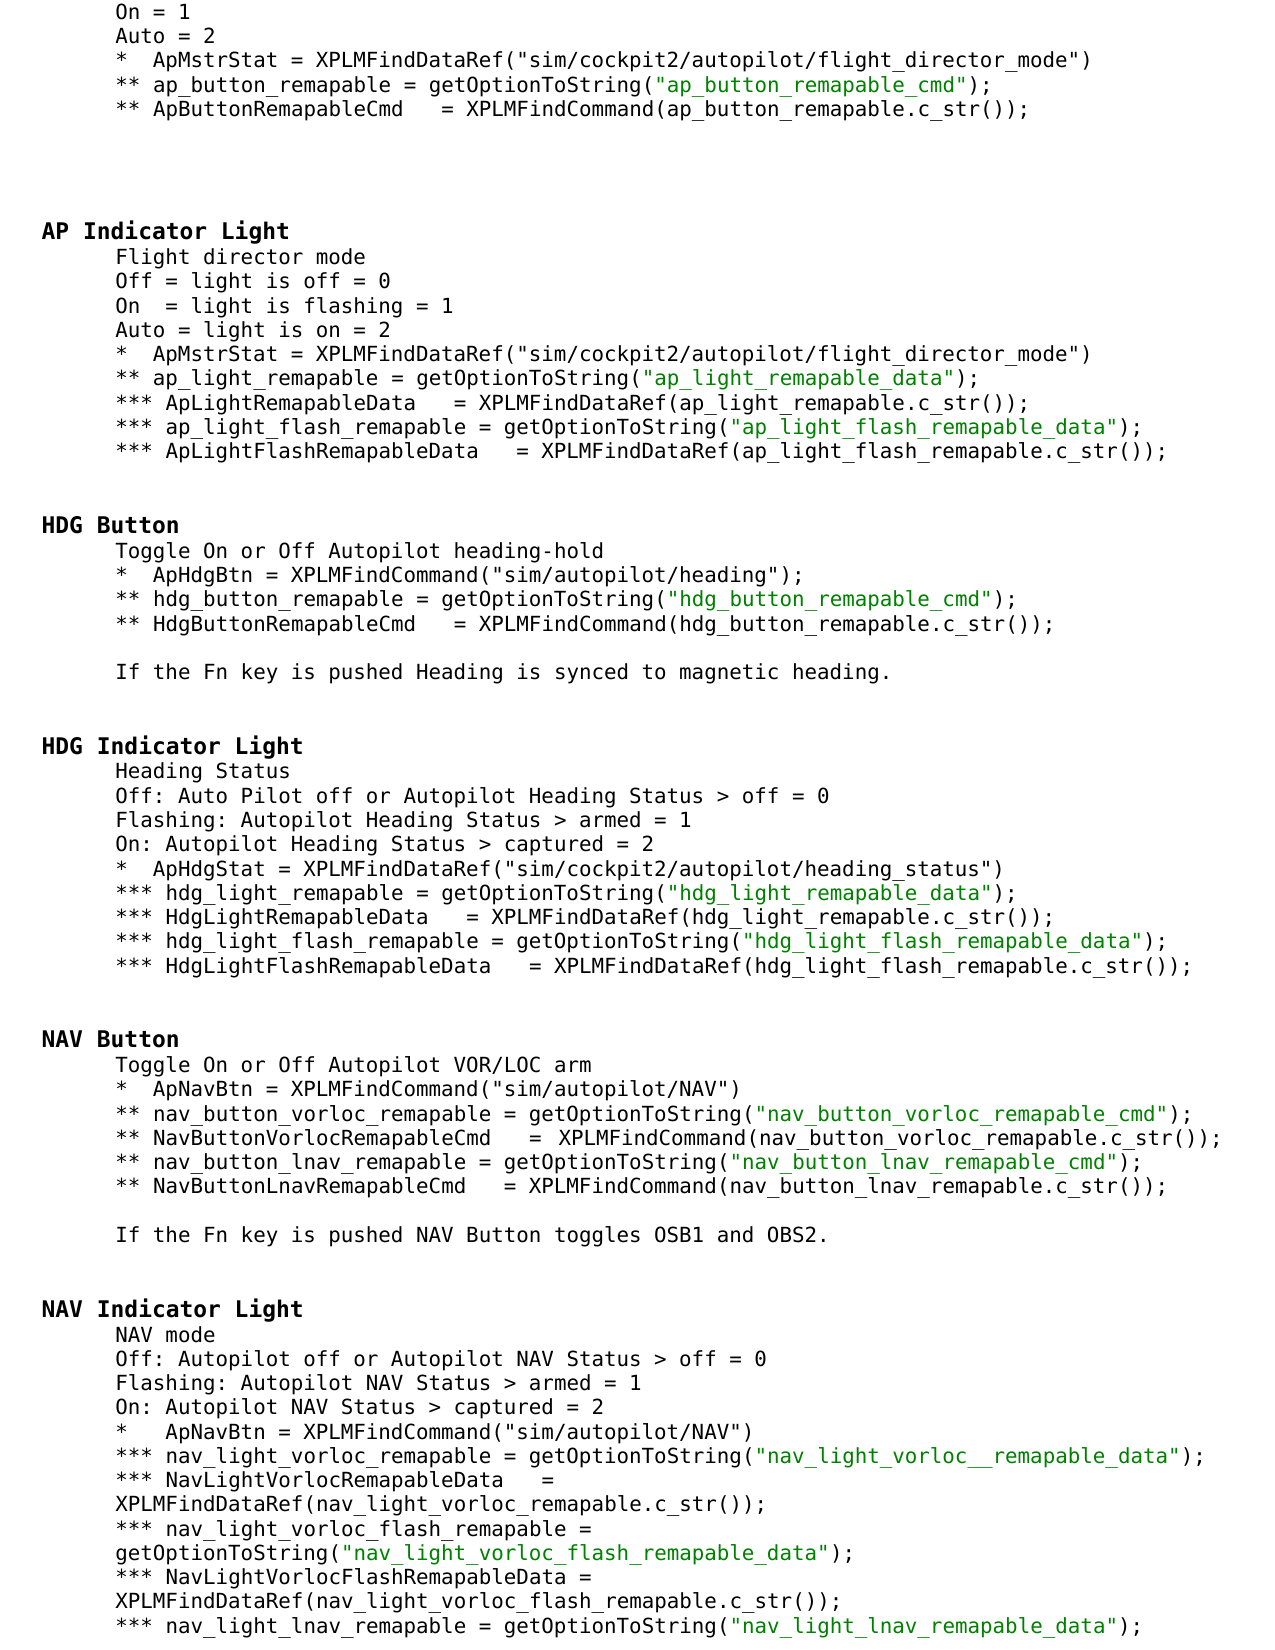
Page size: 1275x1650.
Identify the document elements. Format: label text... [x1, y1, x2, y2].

text *** hdg_light_flash_remapable = getOptionToString("hdg_light_flash_remapable_data"); [41, 929, 1234, 954]
text *** HdgLightFlashRemapableData = XPLMFindDataRef(hdg_light_flash_remapable.c_str()); [41, 954, 1234, 978]
text On: Autopilot Heading Status > captured = 2 [41, 832, 1234, 857]
text *** hdg_light_remapable = getOptionToString("hdg_light_remapable_data"); [41, 881, 1234, 905]
text Auto = light is on = 2 [41, 318, 1234, 342]
text ** ap_button_remapable = getOptionToString("ap_button_remapable_cmd"); [41, 73, 1234, 97]
text HDG Indicator Light [41, 733, 1234, 759]
text *** ApLightRemapableData = XPLMFindDataRef(ap_light_remapable.c_str()); [41, 391, 1234, 415]
text On: Autopilot NAV Status > captured = 2 [41, 1395, 1234, 1420]
text Off = light is off = 0 [41, 269, 1234, 294]
text *** nav_light_vorloc_flash_remapable = getOptionToString("nav_light_vorloc_flash_remapable_data"); [41, 1517, 1234, 1565]
text * ApNavBtn = XPLMFindCommand("sim/autopilot/NAV") [41, 1420, 1234, 1444]
text ** NavButtonLnavRemapableCmd = XPLMFindCommand(nav_button_lnav_remapable.c_str()); [41, 1174, 1234, 1199]
text ** nav_button_lnav_remapable = getOptionToString("nav_button_lnav_remapable_cmd"); [41, 1150, 1234, 1174]
text Flashing: Autopilot Heading Status > armed = 1 [41, 808, 1234, 832]
text *** nav_light_lnav_remapable = getOptionToString("nav_light_lnav_remapable_data"); [41, 1614, 1234, 1638]
text *** HdgLightRemapableData = XPLMFindDataRef(hdg_light_remapable.c_str()); [41, 905, 1234, 929]
text Heading Status [41, 759, 1234, 784]
text On = 1 [41, 0, 1234, 24]
text ** hdg_button_remapable = getOptionToString("hdg_button_remapable_cmd"); [41, 587, 1234, 612]
text Off: Autopilot off or Autopilot NAV Status > off = 0 [41, 1347, 1234, 1371]
text Flight director mode [41, 245, 1234, 269]
text * ApHdgBtn = XPLMFindCommand("sim/autopilot/heading"); [41, 563, 1234, 587]
text *** ApLightFlashRemapableData = XPLMFindDataRef(ap_light_flash_remapable.c_str()); [41, 439, 1234, 463]
text ** nav_button_vorloc_remapable = getOptionToString("nav_button_vorloc_remapable_cmd"); [41, 1102, 1234, 1126]
text NAV Button [41, 1027, 1234, 1053]
text Toggle On or Off Autopilot heading-hold [41, 539, 1234, 563]
text ** HdgButtonRemapableCmd = XPLMFindCommand(hdg_button_remapable.c_str()); [41, 612, 1234, 636]
text ** NavButtonVorlocRemapableCmd = XPLMFindCommand(nav_button_vorloc_remapable.c_str()); [41, 1126, 1234, 1150]
text * ApMstrStat = XPLMFindDataRef("sim/cockpit2/autopilot/flight_director_mode") [41, 342, 1234, 366]
text Off: Auto Pilot off or Autopilot Heading Status > off = 0 [41, 784, 1234, 808]
text *** nav_light_vorloc_remapable = getOptionToString("nav_light_vorloc__remapable_data"); [41, 1444, 1234, 1468]
text NAV mode [41, 1323, 1234, 1347]
text ** ApButtonRemapableCmd = XPLMFindCommand(ap_button_remapable.c_str()); [41, 97, 1234, 121]
text *** NavLightVorlocFlashRemapableData = XPLMFindDataRef(nav_light_vorloc_flash_remapable.c_str()); [41, 1565, 1234, 1614]
text * ApHdgStat = XPLMFindDataRef("sim/cockpit2/autopilot/heading_status") [41, 857, 1234, 881]
text * ApNavBtn = XPLMFindCommand("sim/autopilot/NAV") [41, 1077, 1234, 1102]
text If the Fn key is pushed Heading is synced to magnetic heading. [41, 660, 1234, 684]
text ** ap_light_remapable = getOptionToString("ap_light_remapable_data"); [41, 366, 1234, 391]
text Toggle On or Off Autopilot VOR/LOC arm [41, 1053, 1234, 1077]
text *** ap_light_flash_remapable = getOptionToString("ap_light_flash_remapable_data"); [41, 415, 1234, 439]
text Flashing: Autopilot NAV Status > armed = 1 [41, 1371, 1234, 1395]
text AP Indicator Light [41, 218, 1234, 245]
text If the Fn key is pushed NAV Button toggles OSB1 and OBS2. [41, 1223, 1234, 1247]
text *** NavLightVorlocRemapableData = XPLMFindDataRef(nav_light_vorloc_remapable.c_str()); [41, 1468, 1234, 1517]
text On = light is flashing = 1 [41, 294, 1234, 318]
text HDG Button [41, 512, 1234, 539]
text NAV Indicator Light [41, 1296, 1234, 1323]
text Auto = 2 [41, 24, 1234, 48]
text * ApMstrStat = XPLMFindDataRef("sim/cockpit2/autopilot/flight_director_mode") [41, 48, 1234, 73]
